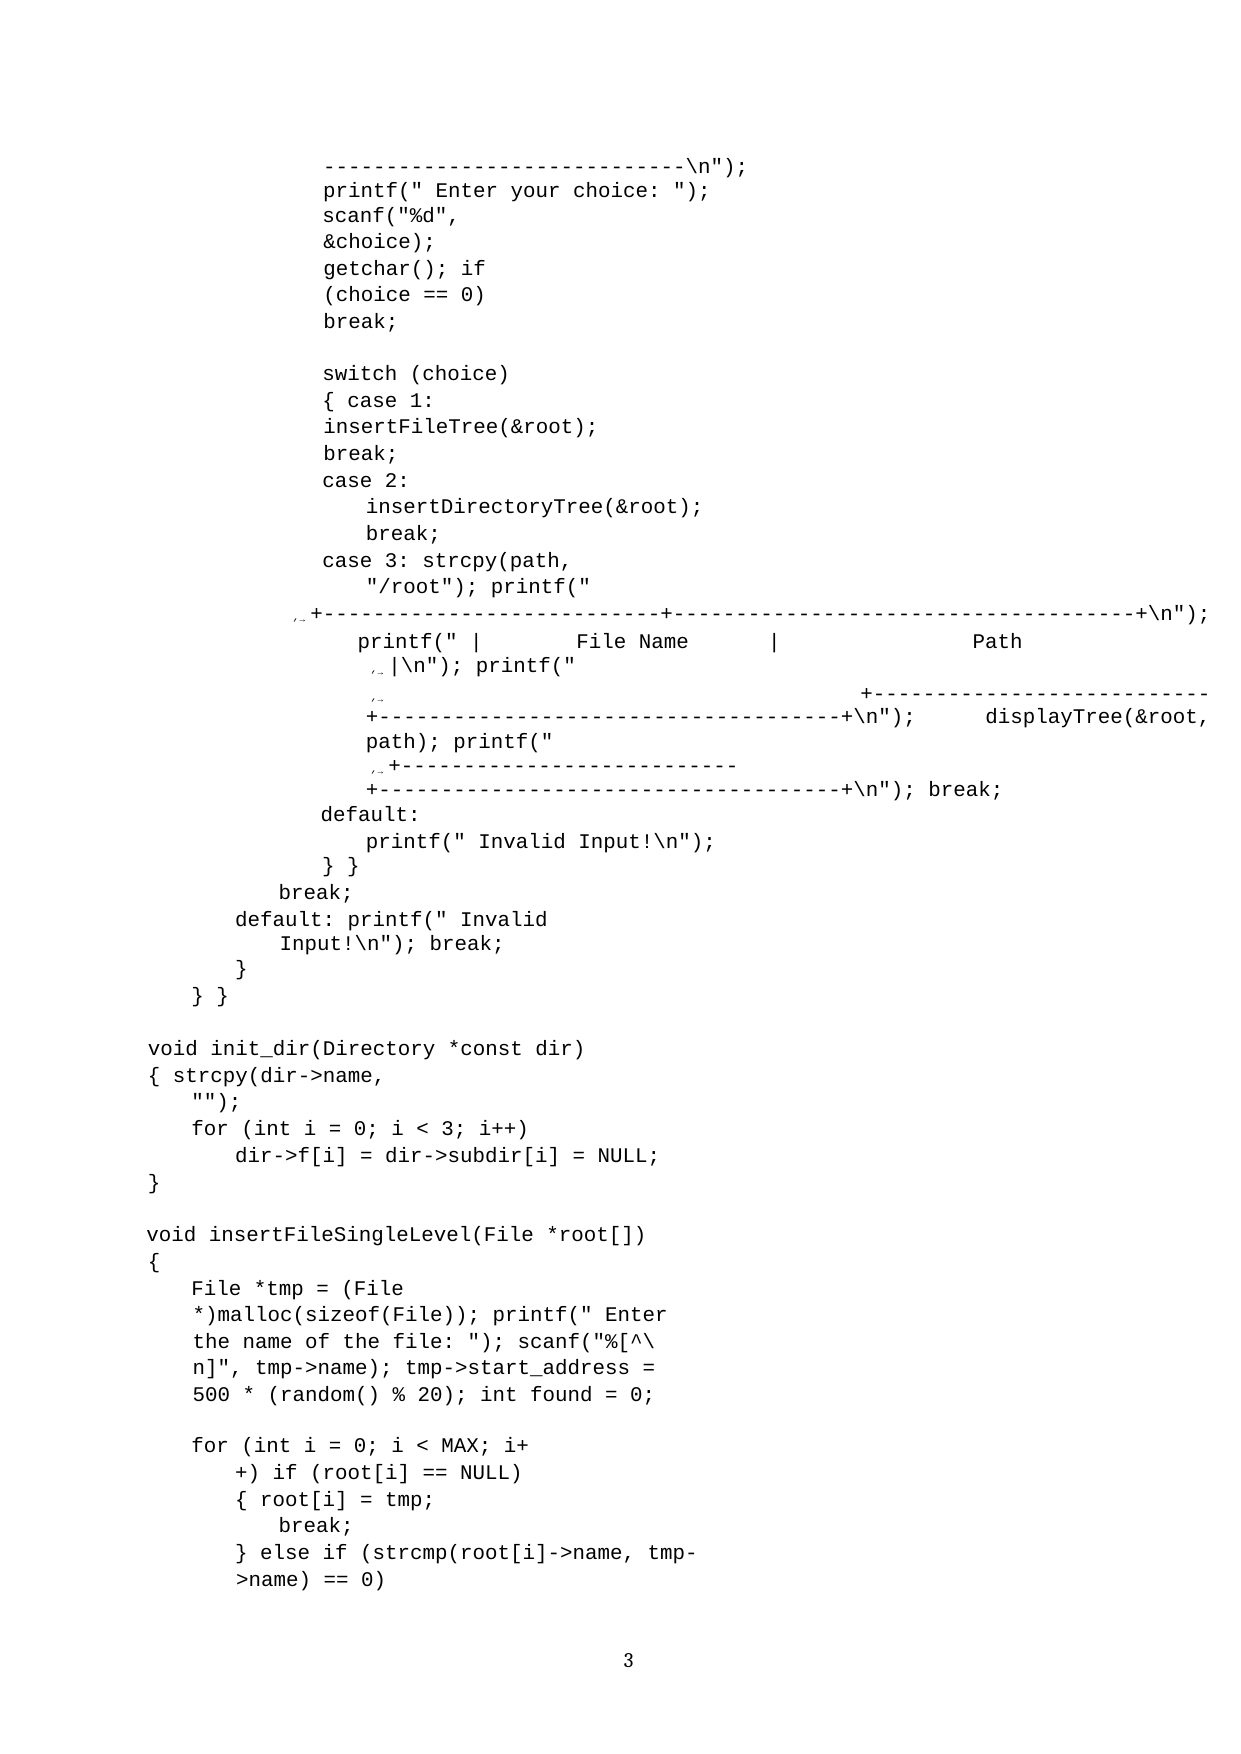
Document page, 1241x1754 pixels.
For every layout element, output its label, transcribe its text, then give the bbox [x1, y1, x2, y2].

text } [148, 1172, 939, 1196]
text File *tmp = (File *)malloc(sizeof(File)); printf(" Enter the name of the file: "); scanf("%[^\n]", tmp->name); tmp->start_address = 500 * (random() % 20); int found = 0; [191, 1278, 698, 1407]
text default: [320, 804, 503, 827]
text -----------------------------\n"); printf(" Enter your choice: "); [278, 156, 829, 204]
text dir->f[i] = dir->subdir[i] = NULL; [235, 1145, 939, 1169]
text scanf("%d", &choice); getchar(); if (choice == 0) break; [322, 205, 567, 334]
text } else if (strcmp(root[i]->name, tmp->name) == 0) [235, 1542, 763, 1592]
text ,→ +---------------------------+-------------------------------------+\n"); [148, 603, 1210, 627]
text default: printf(" Invalid Input!\n"); break; [235, 909, 600, 957]
text } } break; [278, 856, 360, 906]
text ,→ +---------------------------+-------------------------------------+\n"); displayTree(&root, path); printf(" [366, 682, 1210, 754]
text } } [148, 985, 229, 1009]
text ,→ +---------------------------+-------------------------------------+\n"); break; [366, 755, 1210, 803]
text for (int i = 0; i < 3; i++) [191, 1118, 939, 1142]
text case 3: strcpy(path, "/root"); printf(" [322, 550, 622, 600]
text for (int i = 0; i < MAX; i++) if (root[i] == NULL) [191, 1435, 545, 1485]
text { [148, 1251, 939, 1274]
text printf(" | File Name | Path [148, 631, 1210, 654]
text void insertFileSingleLevel(File *root[]) [146, 1224, 1210, 1248]
text { case 1: insertFileTree(&root); break; [322, 390, 622, 467]
text printf(" Invalid Input!\n"); [366, 831, 1210, 854]
text switch (choice) [322, 363, 939, 387]
text { root[i] = tmp; break; [235, 1489, 447, 1539]
text ,→ |\n"); printf(" [366, 656, 578, 679]
text { strcpy(dir->name, ""); [148, 1065, 447, 1115]
text void init_dir(Directory *const dir) [148, 1038, 939, 1061]
text case 2: insertDirectoryTree(&root); break; [322, 470, 709, 546]
text } [235, 958, 939, 982]
